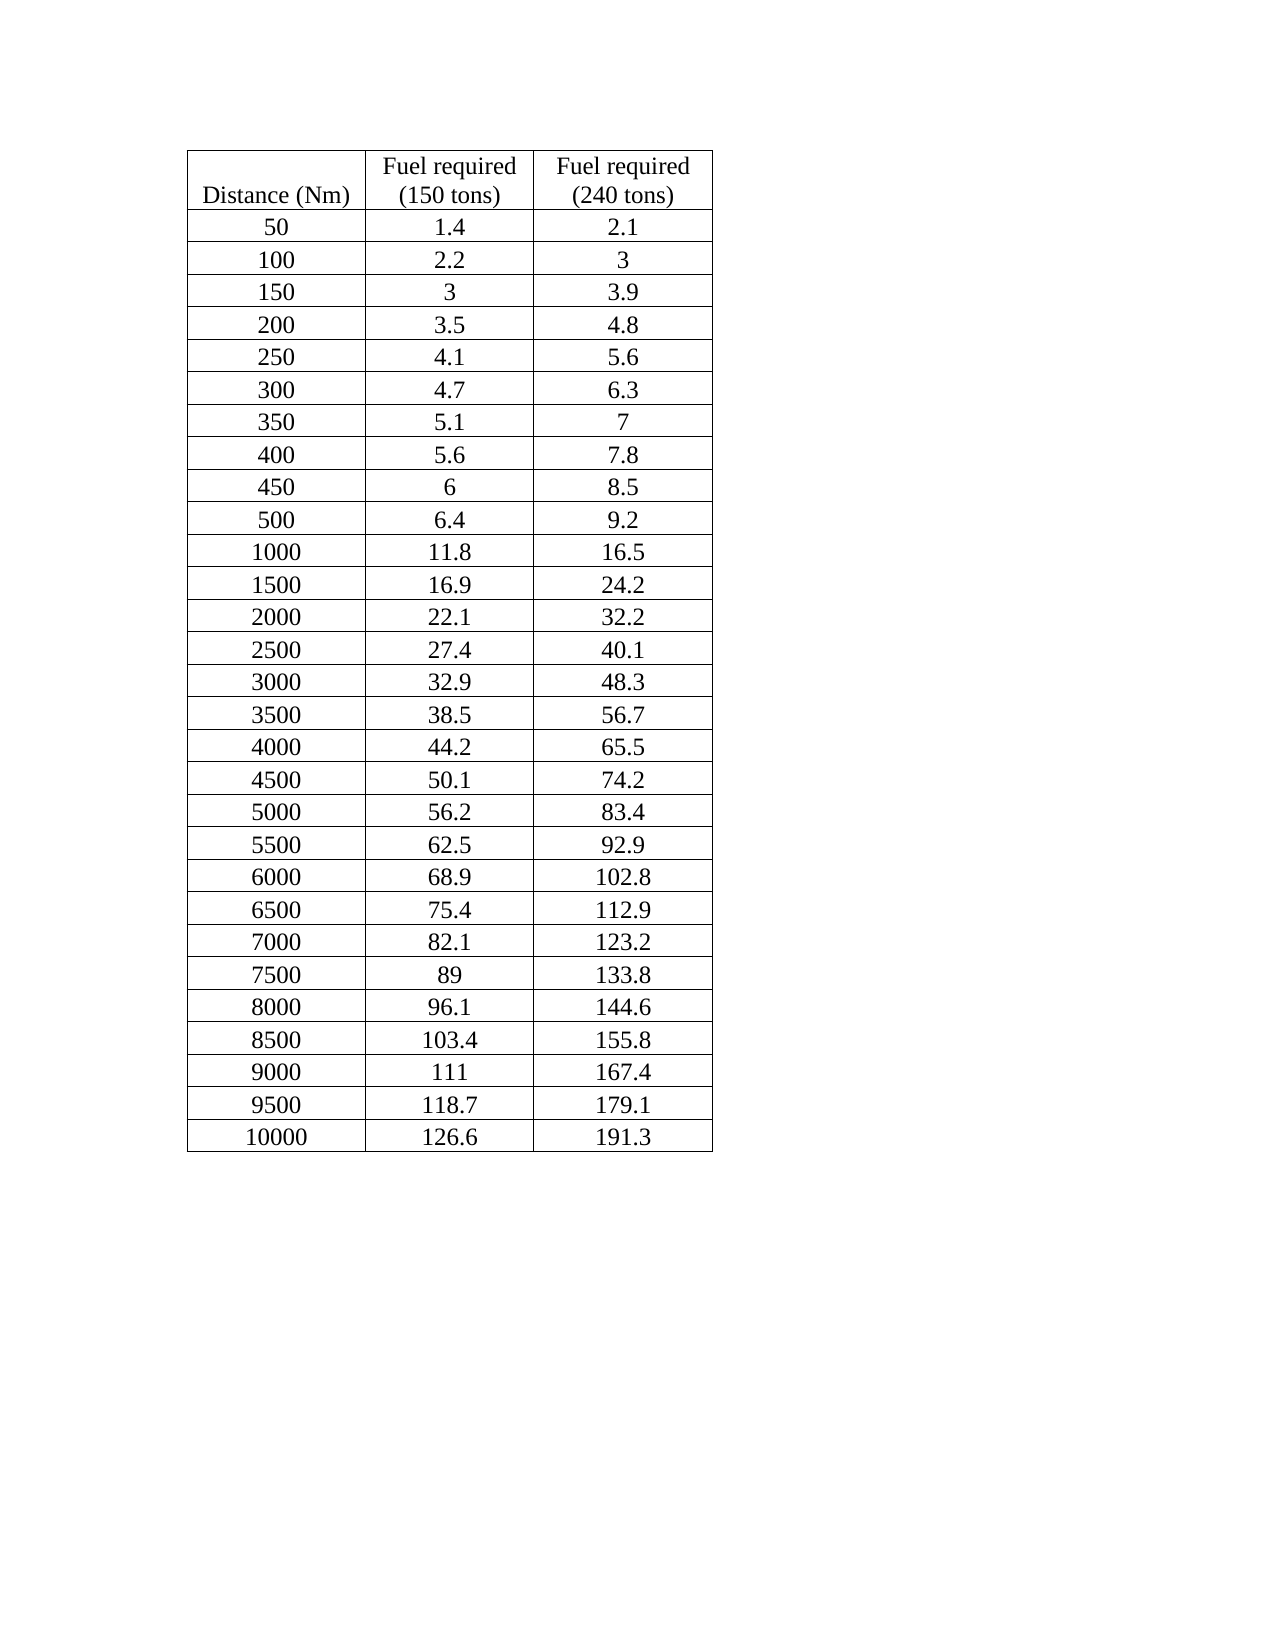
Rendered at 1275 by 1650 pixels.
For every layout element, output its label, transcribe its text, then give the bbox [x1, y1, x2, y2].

table_cell 3 [366, 275, 533, 306]
table_header Fuel required (240 tons) [534, 151, 712, 208]
table_cell 400 [188, 437, 365, 468]
table_cell 6 [366, 470, 533, 501]
table_cell 16.5 [534, 535, 712, 566]
table_cell 68.9 [366, 860, 533, 891]
table_cell 62.5 [366, 827, 533, 858]
table_cell 5.1 [366, 405, 533, 436]
table_cell 118.7 [366, 1087, 533, 1118]
table_cell 44.2 [366, 730, 533, 761]
table_header Fuel required (150 tons) [366, 151, 533, 208]
table_cell 167.4 [534, 1055, 712, 1086]
table_cell 150 [188, 275, 365, 306]
table_cell 5.6 [366, 437, 533, 468]
table_cell 2.1 [534, 210, 712, 241]
table_cell 1500 [188, 567, 365, 598]
table_cell 8.5 [534, 470, 712, 501]
table_cell 123.2 [534, 925, 712, 956]
table_cell 74.2 [534, 762, 712, 793]
table_cell 40.1 [534, 632, 712, 663]
table_cell 8000 [188, 990, 365, 1021]
table_cell 27.4 [366, 632, 533, 663]
table_cell 126.6 [366, 1120, 533, 1151]
table_cell 50.1 [366, 762, 533, 793]
table_cell 32.2 [534, 600, 712, 631]
table_cell 50 [188, 210, 365, 241]
table_cell 155.8 [534, 1022, 712, 1053]
table_cell 32.9 [366, 665, 533, 696]
table_cell 3.9 [534, 275, 712, 306]
table_cell 4.1 [366, 340, 533, 371]
table_cell 179.1 [534, 1087, 712, 1118]
table_cell 500 [188, 502, 365, 533]
table_cell 56.2 [366, 795, 533, 826]
table_cell 22.1 [366, 600, 533, 631]
table_cell 96.1 [366, 990, 533, 1021]
table_cell 133.8 [534, 957, 712, 988]
table_cell 4.8 [534, 307, 712, 338]
table_cell 16.9 [366, 567, 533, 598]
table_header Distance (Nm) [188, 151, 365, 208]
table_cell 6500 [188, 892, 365, 923]
table_cell 9500 [188, 1087, 365, 1118]
table_cell 100 [188, 242, 365, 273]
table_cell 3 [534, 242, 712, 273]
table_cell 250 [188, 340, 365, 371]
table_cell 83.4 [534, 795, 712, 826]
table_cell 6.3 [534, 372, 712, 403]
table_cell 24.2 [534, 567, 712, 598]
table_cell 4.7 [366, 372, 533, 403]
table_cell 3000 [188, 665, 365, 696]
table_cell 111 [366, 1055, 533, 1086]
table_cell 89 [366, 957, 533, 988]
table_cell 82.1 [366, 925, 533, 956]
table_cell 5.6 [534, 340, 712, 371]
table_cell 11.8 [366, 535, 533, 566]
table_cell 191.3 [534, 1120, 712, 1151]
table_cell 103.4 [366, 1022, 533, 1053]
table_cell 450 [188, 470, 365, 501]
table_cell 1000 [188, 535, 365, 566]
table_cell 3.5 [366, 307, 533, 338]
table_cell 6000 [188, 860, 365, 891]
table_cell 4000 [188, 730, 365, 761]
table_cell 5500 [188, 827, 365, 858]
table_cell 112.9 [534, 892, 712, 923]
table_cell 4500 [188, 762, 365, 793]
table_cell 7500 [188, 957, 365, 988]
table_cell 7000 [188, 925, 365, 956]
table_cell 1.4 [366, 210, 533, 241]
table_cell 56.7 [534, 697, 712, 728]
table_cell 75.4 [366, 892, 533, 923]
table_cell 9.2 [534, 502, 712, 533]
table_cell 144.6 [534, 990, 712, 1021]
table_cell 3500 [188, 697, 365, 728]
table_cell 300 [188, 372, 365, 403]
table_cell 92.9 [534, 827, 712, 858]
table_cell 7.8 [534, 437, 712, 468]
table_cell 48.3 [534, 665, 712, 696]
table_cell 102.8 [534, 860, 712, 891]
table_cell 9000 [188, 1055, 365, 1086]
table_cell 38.5 [366, 697, 533, 728]
table_cell 2000 [188, 600, 365, 631]
table_cell 10000 [188, 1120, 365, 1151]
table_cell 200 [188, 307, 365, 338]
table_cell 5000 [188, 795, 365, 826]
table_cell 8500 [188, 1022, 365, 1053]
table_cell 65.5 [534, 730, 712, 761]
table_cell 2.2 [366, 242, 533, 273]
table_cell 2500 [188, 632, 365, 663]
table_cell 7 [534, 405, 712, 436]
table_cell 350 [188, 405, 365, 436]
table_cell 6.4 [366, 502, 533, 533]
